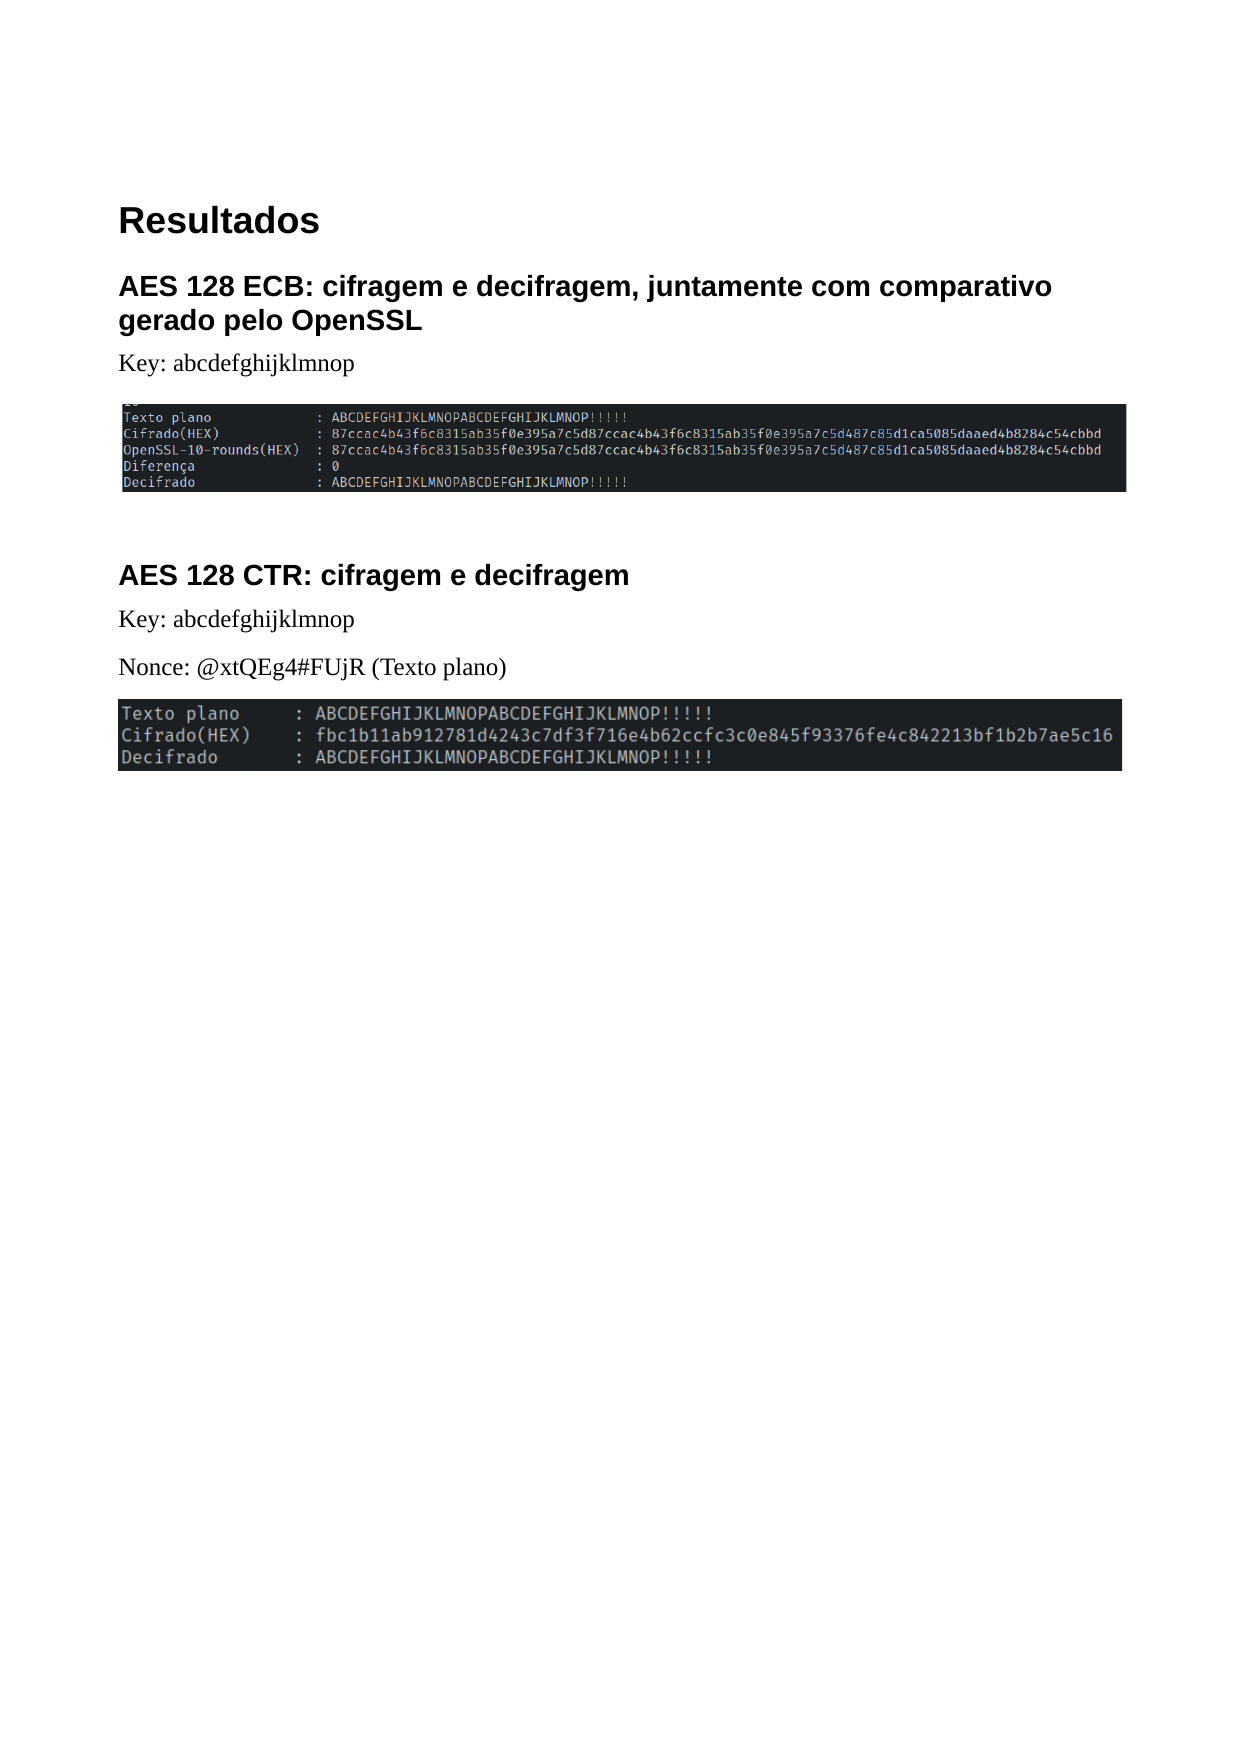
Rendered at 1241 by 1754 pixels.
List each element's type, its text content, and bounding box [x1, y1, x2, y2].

picture [118, 699, 1123, 771]
subtitle AES 128 ECB: cifragem e decifragem, juntamente com comparativo gerado pelo OpenSSL [118, 269, 1122, 336]
text Key: abcdefghijklmnop [118, 348, 1122, 377]
text Nonce: @xtQEg4#FUjR (Texto plano) [118, 652, 1122, 681]
subtitle AES 128 CTR: cifragem e decifragem [118, 558, 1122, 592]
picture [122, 404, 1127, 492]
text Key: abcdefghijklmnop [118, 604, 1122, 633]
subtitle Resultados [118, 199, 1122, 242]
